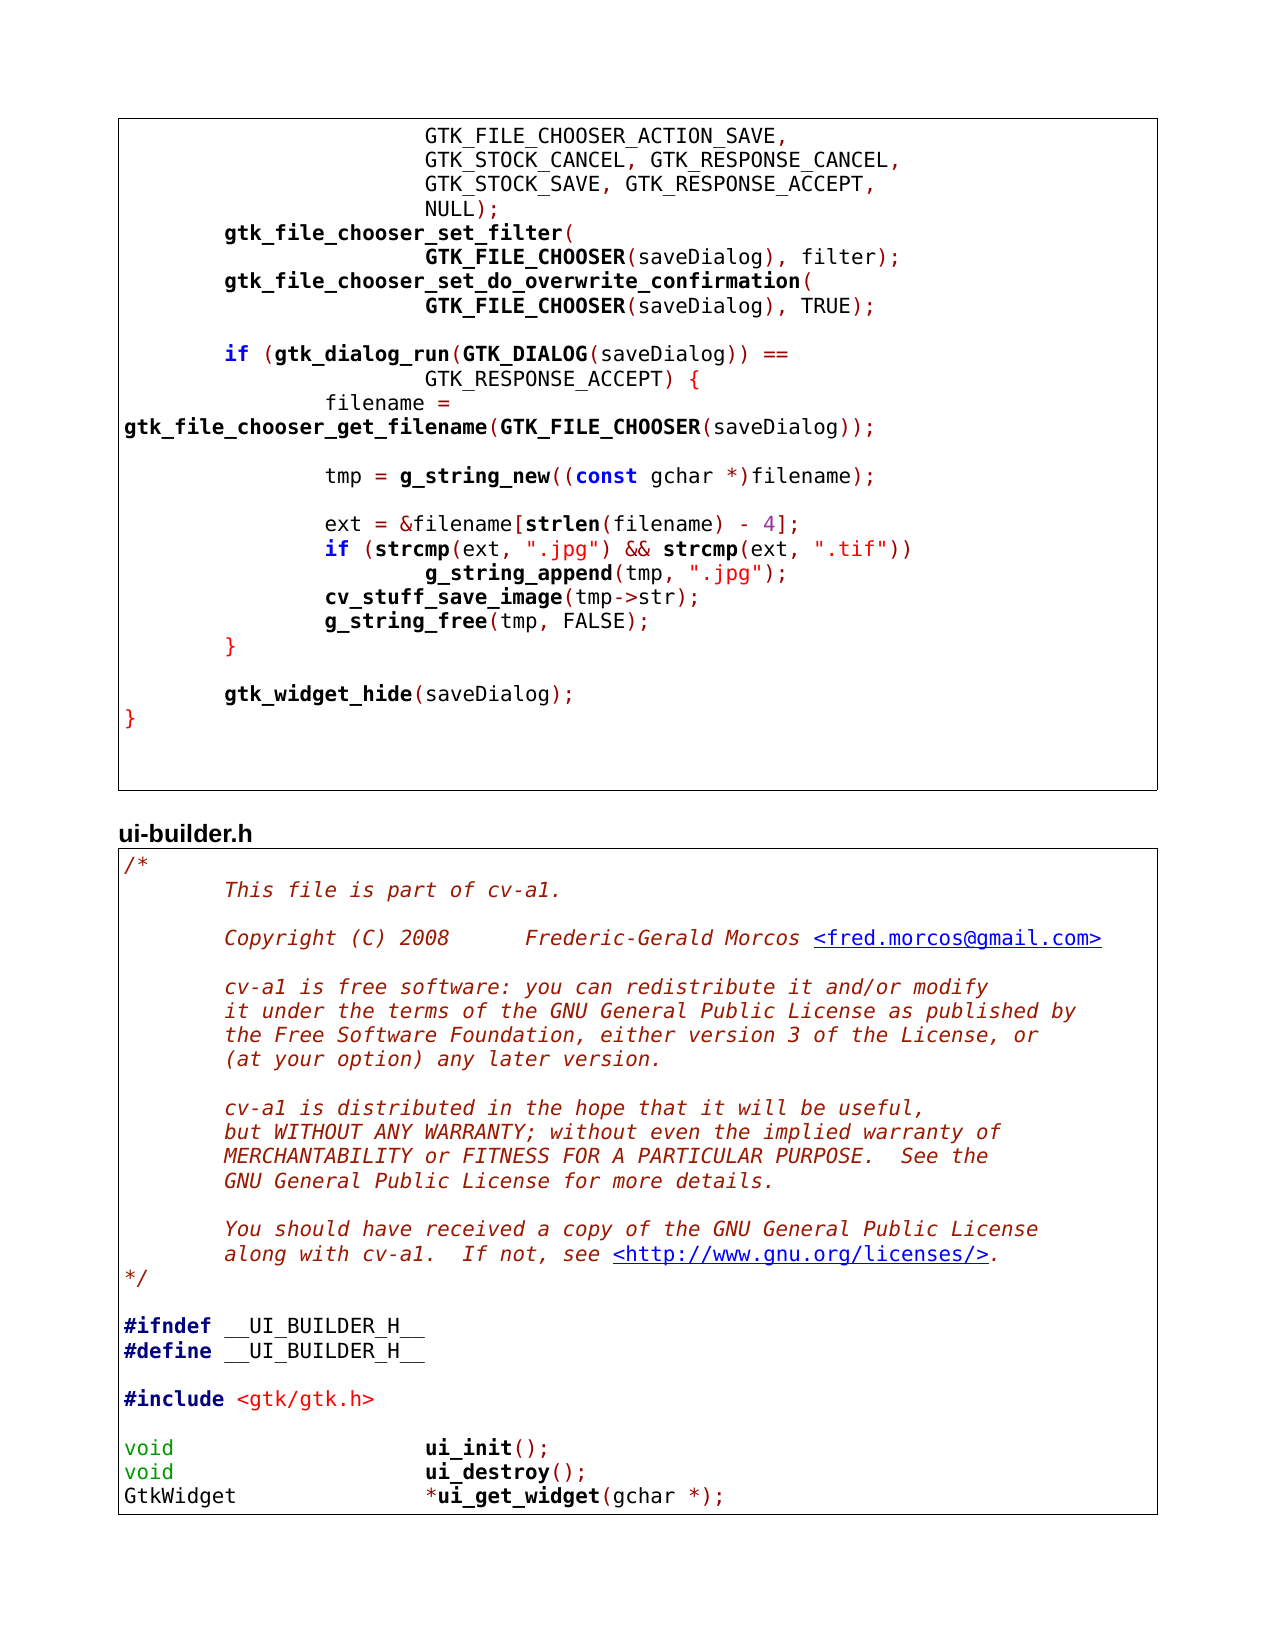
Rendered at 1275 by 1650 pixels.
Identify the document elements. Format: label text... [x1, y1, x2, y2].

text ui-builder.h [118, 819, 1157, 847]
table_header /* This file is part of cv-a1. Copyright (C) 2008 Frederic-Gerald Morcos <fred.morcos@gmail.com> cv-a1 is free software: you can redistribute it and/or modify it under the terms of the GNU General Public License as published by the Free Software Foundation, either version 3 of the License, or (at your option) any later version. cv-a1 is distributed in the hope that it will be useful, but WITHOUT ANY WARRANTY; without even the implied warranty of MERCHANTABILITY or FITNESS FOR A PARTICULAR PURPOSE. See the GNU General Public License for more details. You should have received a copy of the GNU General Public License along with cv-a1. If not, see <http://www.gnu.org/licenses/>. */ #ifndef __UI_BUILDER_H__ #define __UI_BUILDER_H__ #include <gtk/gtk.h> void ui_init(); void ui_destroy(); GtkWidget *ui_get_widget(gchar *); [119, 849, 1157, 1514]
table_header GTK_FILE_CHOOSER_ACTION_SAVE, GTK_STOCK_CANCEL, GTK_RESPONSE_CANCEL, GTK_STOCK_SAVE, GTK_RESPONSE_ACCEPT, NULL); gtk_file_chooser_set_filter( GTK_FILE_CHOOSER(saveDialog), filter); gtk_file_chooser_set_do_overwrite_confirmation( GTK_FILE_CHOOSER(saveDialog), TRUE); if (gtk_dialog_run(GTK_DIALOG(saveDialog)) == GTK_RESPONSE_ACCEPT) { filename = gtk_file_chooser_get_filename(GTK_FILE_CHOOSER(saveDialog)); tmp = g_string_new((const gchar *)filename); ext = &filename[strlen(filename) - 4]; if (strcmp(ext, ".jpg") && strcmp(ext, ".tif")) g_string_append(tmp, ".jpg"); cv_stuff_save_image(tmp->str); g_string_free(tmp, FALSE); } gtk_widget_hide(saveDialog); } [119, 119, 1157, 790]
